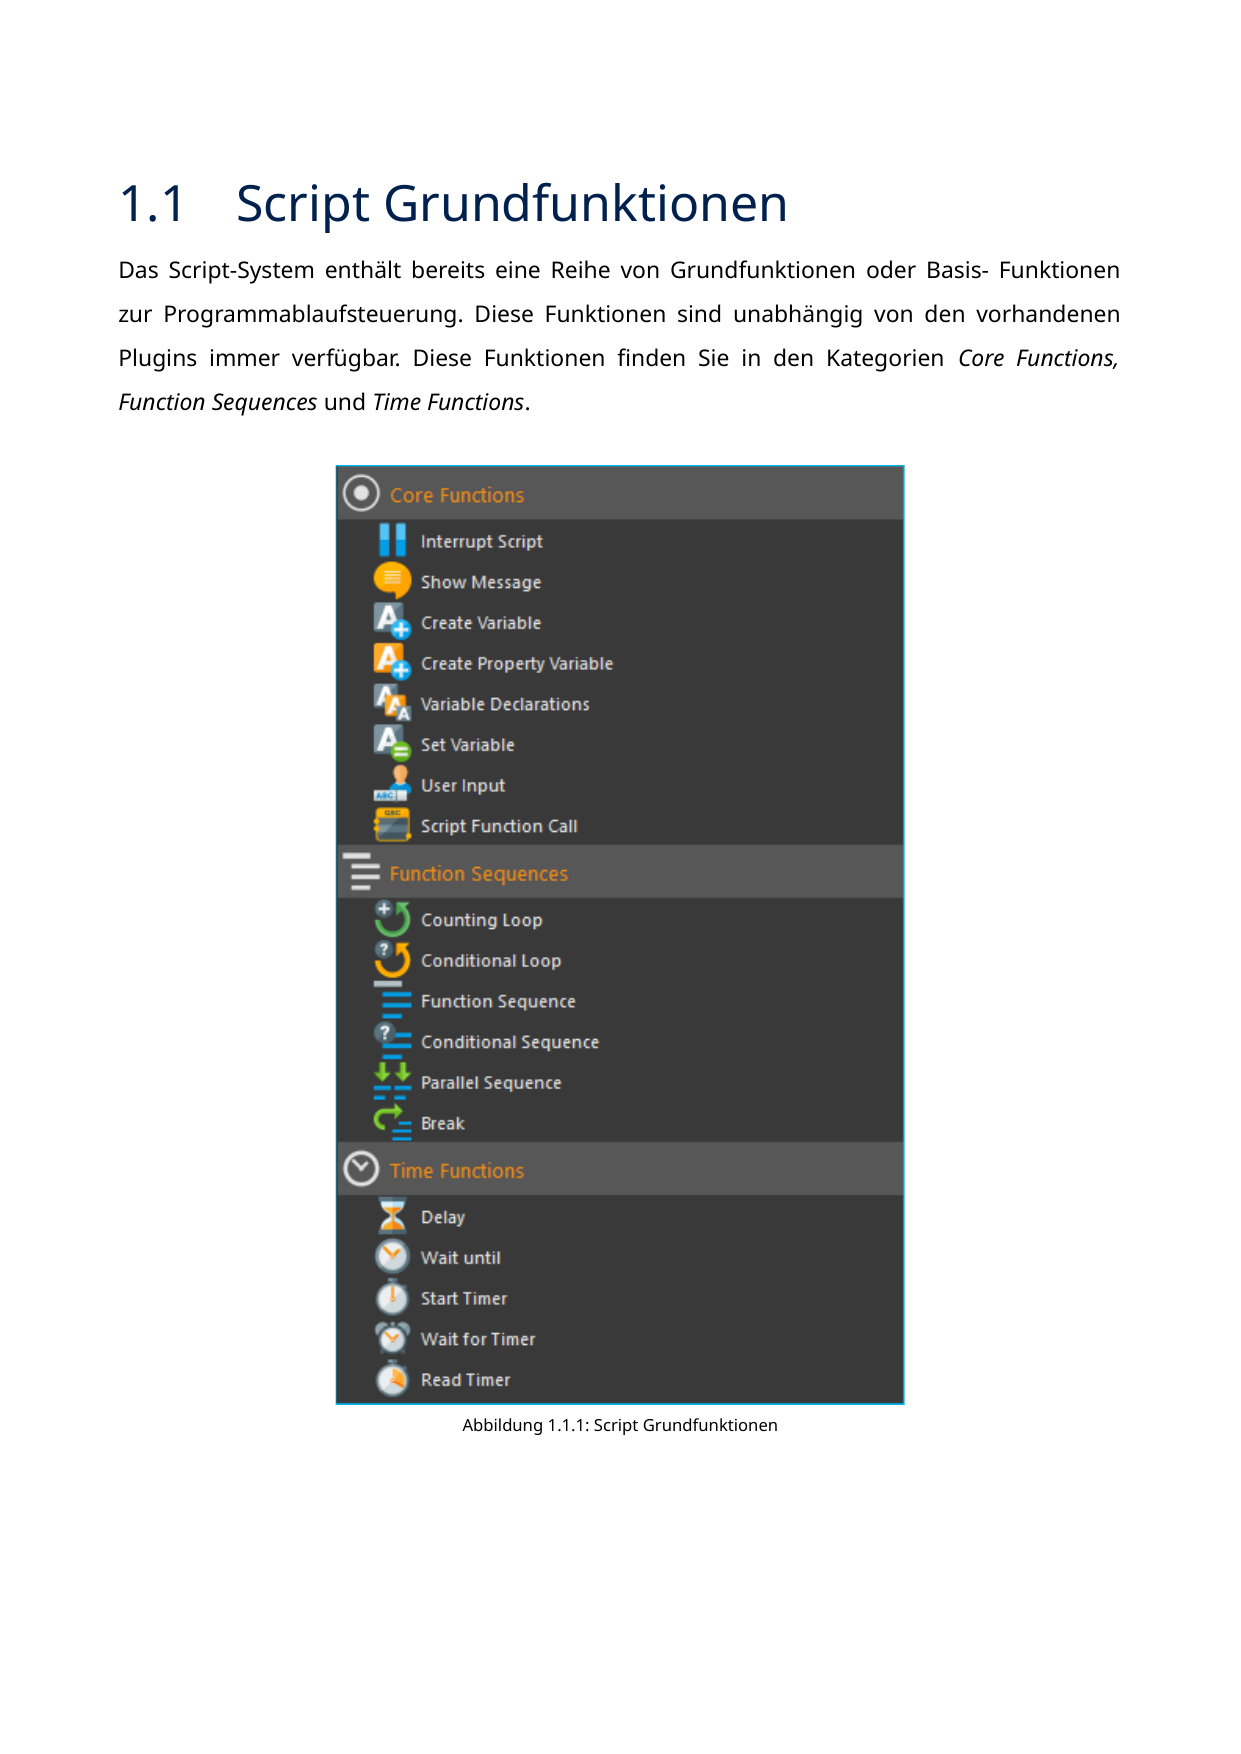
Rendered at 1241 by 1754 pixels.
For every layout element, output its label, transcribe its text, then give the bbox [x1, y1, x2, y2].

subtitle Script Grundfunktionen [118, 168, 1122, 236]
text Das Script-System enthält bereits eine Reihe von Grundfunktionen oder Basis- Funktionen zur Programmablaufsteuerung. Diese Funktionen sind unabhängig von den vorhandenen Plugins immer verfügbar. Diese Funktionen finden Sie in den Kategorien Core Functions, Function Sequences und Time Functions. [118, 254, 1122, 417]
picture [335, 467, 905, 1403]
text Abbildung 1.1.1: Script Grundfunktionen [225, 465, 1015, 1436]
